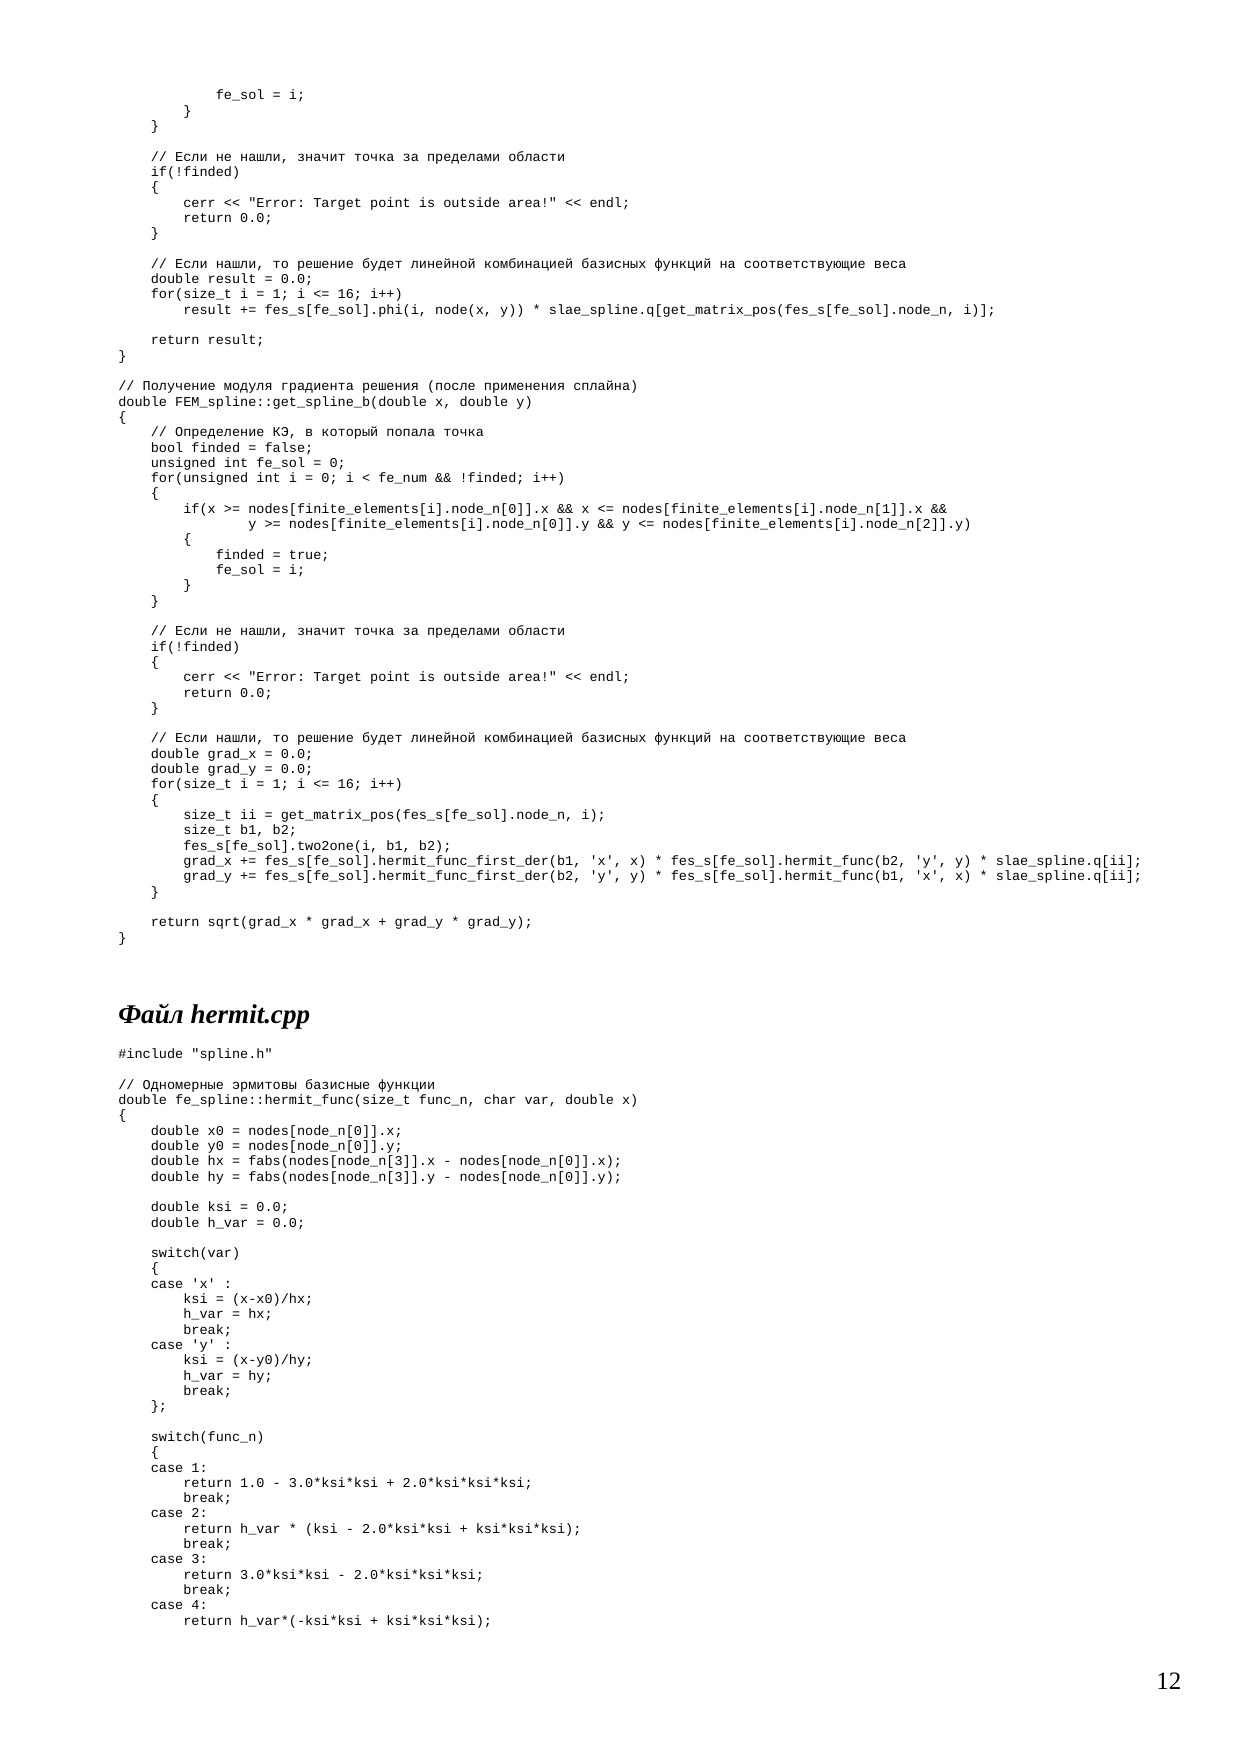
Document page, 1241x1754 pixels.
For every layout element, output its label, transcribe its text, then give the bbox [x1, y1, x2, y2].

text cerr << "Error: Target point is outside area!" << endl; [118, 196, 1181, 211]
text break; [118, 1537, 1181, 1553]
text double fe_spline::hermit_func(size_t func_n, char var, double x) [118, 1093, 1181, 1108]
text case 4: [118, 1598, 1181, 1614]
text } [118, 104, 1181, 119]
text } [118, 701, 1181, 716]
subtitle Файл hermit.cpp [118, 998, 1181, 1029]
text if(!finded) [118, 640, 1181, 655]
text // Одномерные эрмитовы базисные функции [118, 1078, 1181, 1093]
text // Если нашли, то решение будет линейной комбинацией базисных функций на соответствующие веса [118, 732, 1181, 747]
text } [118, 226, 1181, 242]
text return 1.0 - 3.0*ksi*ksi + 2.0*ksi*ksi*ksi; [118, 1476, 1181, 1491]
text if(!finded) [118, 165, 1181, 180]
text size_t ii = get_matrix_pos(fes_s[fe_sol].node_n, i); [118, 808, 1181, 823]
text case 1: [118, 1461, 1181, 1476]
text return h_var * (ksi - 2.0*ksi*ksi + ksi*ksi*ksi); [118, 1522, 1181, 1537]
text switch(var) [118, 1246, 1181, 1262]
text double h_var = 0.0; [118, 1216, 1181, 1231]
text ksi = (x-x0)/hx; [118, 1292, 1181, 1308]
text // Если нашли, то решение будет линейной комбинацией базисных функций на соответствующие веса [118, 257, 1181, 272]
text switch(func_n) [118, 1430, 1181, 1445]
text fes_s[fe_sol].two2one(i, b1, b2); [118, 839, 1181, 854]
text fe_sol = i; [118, 563, 1181, 578]
text cerr << "Error: Target point is outside area!" << endl; [118, 670, 1181, 686]
text // Получение модуля градиента решения (после применения сплайна) [118, 379, 1181, 395]
text return 0.0; [118, 211, 1181, 226]
text size_t b1, b2; [118, 823, 1181, 839]
text for(size_t i = 1; i <= 16; i++) [118, 778, 1181, 793]
text } [118, 885, 1181, 900]
text h_var = hy; [118, 1369, 1181, 1384]
text // Если не нашли, значит точка за пределами области [118, 150, 1181, 165]
text } [118, 578, 1181, 594]
text double hy = fabs(nodes[node_n[3]].y - nodes[node_n[0]].y); [118, 1170, 1181, 1185]
text case 3: [118, 1553, 1181, 1568]
text break; [118, 1583, 1181, 1598]
text { [118, 410, 1181, 425]
text { [118, 180, 1181, 196]
text break; [118, 1323, 1181, 1338]
text grad_y += fes_s[fe_sol].hermit_func_first_der(b2, 'y', y) * fes_s[fe_sol].hermit_func(b1, 'x', x) * slae_spline.q[ii]; [118, 869, 1181, 885]
text { [118, 793, 1181, 808]
text if(x >= nodes[finite_elements[i].node_n[0]].x && x <= nodes[finite_elements[i].node_n[1]].x && [118, 502, 1181, 517]
text y >= nodes[finite_elements[i].node_n[0]].y && y <= nodes[finite_elements[i].node_n[2]].y) [118, 517, 1181, 533]
text return 3.0*ksi*ksi - 2.0*ksi*ksi*ksi; [118, 1568, 1181, 1583]
text break; [118, 1384, 1181, 1399]
text return sqrt(grad_x * grad_x + grad_y * grad_y); [118, 915, 1181, 931]
text // Определение КЭ, в который попала точка [118, 425, 1181, 441]
text h_var = hx; [118, 1308, 1181, 1323]
text { [118, 1108, 1181, 1124]
text double hx = fabs(nodes[node_n[3]].x - nodes[node_n[0]].x); [118, 1154, 1181, 1170]
text case 2: [118, 1507, 1181, 1522]
text unsigned int fe_sol = 0; [118, 456, 1181, 471]
text finded = true; [118, 548, 1181, 563]
text return result; [118, 333, 1181, 349]
text double grad_y = 0.0; [118, 762, 1181, 778]
text { [118, 1445, 1181, 1461]
text // Если не нашли, значит точка за пределами области [118, 624, 1181, 640]
text { [118, 487, 1181, 502]
text case 'y' : [118, 1338, 1181, 1353]
text }; [118, 1399, 1181, 1415]
text return h_var*(-ksi*ksi + ksi*ksi*ksi); [118, 1614, 1181, 1629]
text bool finded = false; [118, 441, 1181, 456]
text return 0.0; [118, 686, 1181, 701]
text } [118, 119, 1181, 134]
text { [118, 1262, 1181, 1277]
text fe_sol = i; [118, 88, 1181, 104]
text for(unsigned int i = 0; i < fe_num && !finded; i++) [118, 471, 1181, 487]
text for(size_t i = 1; i <= 16; i++) [118, 288, 1181, 303]
text double y0 = nodes[node_n[0]].y; [118, 1139, 1181, 1154]
text } [118, 931, 1181, 946]
text double FEM_spline::get_spline_b(double x, double y) [118, 395, 1181, 410]
text double x0 = nodes[node_n[0]].x; [118, 1124, 1181, 1139]
text } [118, 349, 1181, 364]
text ksi = (x-y0)/hy; [118, 1353, 1181, 1369]
text result += fes_s[fe_sol].phi(i, node(x, y)) * slae_spline.q[get_matrix_pos(fes_s[fe_sol].node_n, i)]; [118, 303, 1181, 318]
text { [118, 533, 1181, 548]
text break; [118, 1491, 1181, 1507]
text case 'x' : [118, 1277, 1181, 1292]
text double grad_x = 0.0; [118, 747, 1181, 762]
text grad_x += fes_s[fe_sol].hermit_func_first_der(b1, 'x', x) * fes_s[fe_sol].hermit_func(b2, 'y', y) * slae_spline.q[ii]; [118, 854, 1181, 869]
text double ksi = 0.0; [118, 1200, 1181, 1216]
text double result = 0.0; [118, 272, 1181, 288]
text { [118, 655, 1181, 670]
text #include "spline.h" [118, 1047, 1181, 1063]
text } [118, 594, 1181, 609]
